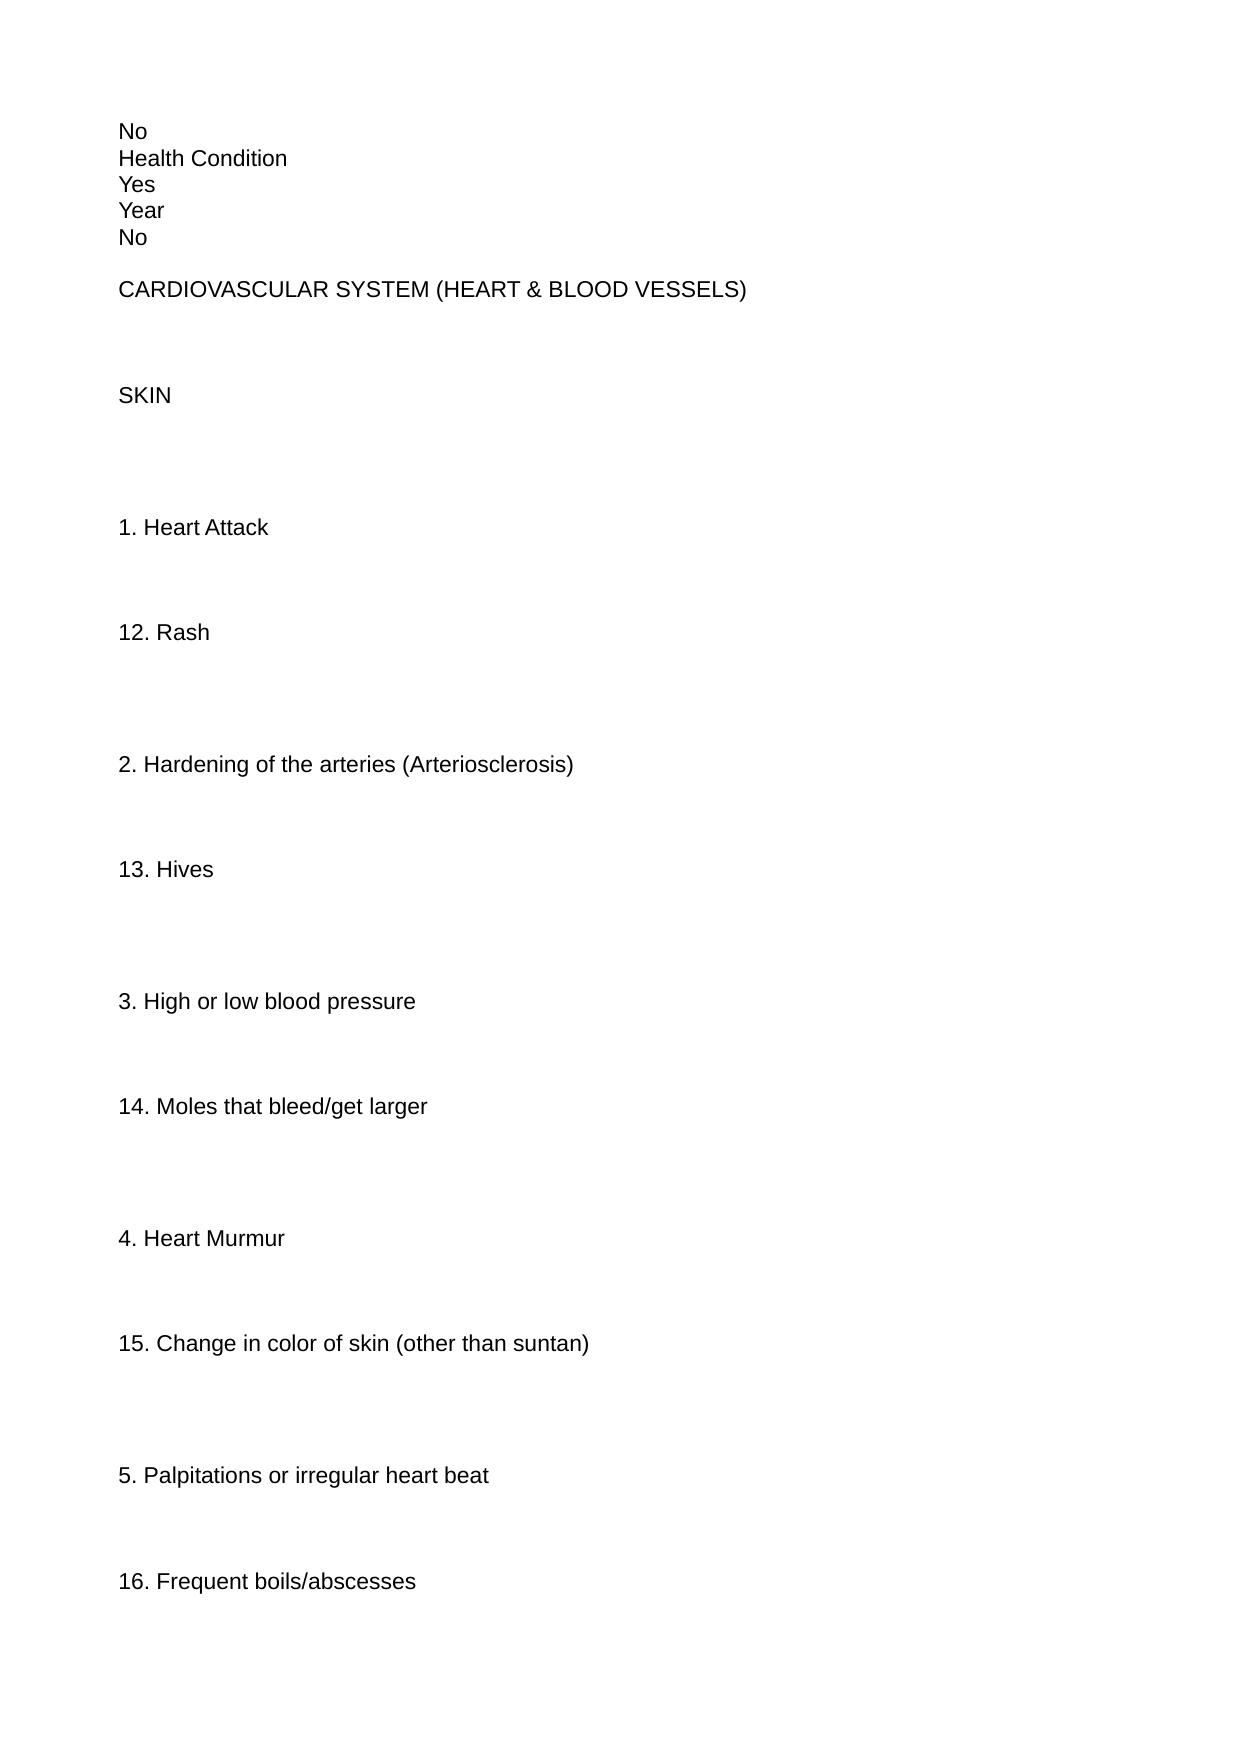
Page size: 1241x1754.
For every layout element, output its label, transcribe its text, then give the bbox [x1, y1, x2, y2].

text Yes [118, 171, 1122, 197]
text 12. Rash [118, 619, 1122, 645]
text Health Condition [118, 144, 1122, 171]
text 4. Heart Murmur [118, 1225, 1122, 1251]
text 1. Heart Attack [118, 513, 1122, 540]
text 13. Hives [118, 856, 1122, 882]
text 15. Change in color of skin (other than suntan) [118, 1330, 1122, 1357]
text CARDIOVASCULAR SYSTEM (HEART & BLOOD VESSELS) [118, 276, 1122, 303]
text No [118, 118, 1122, 144]
text 16. Frequent boils/abscesses [118, 1568, 1122, 1594]
text Year [118, 197, 1122, 223]
text 5. Palpitations or irregular heart beat [118, 1462, 1122, 1488]
text 14. Moles that bleed/get larger [118, 1093, 1122, 1119]
text No [118, 223, 1122, 250]
text SKIN [118, 382, 1122, 408]
text 3. High or low blood pressure [118, 988, 1122, 1014]
text 2. Hardening of the arteries (Arteriosclerosis) [118, 751, 1122, 777]
